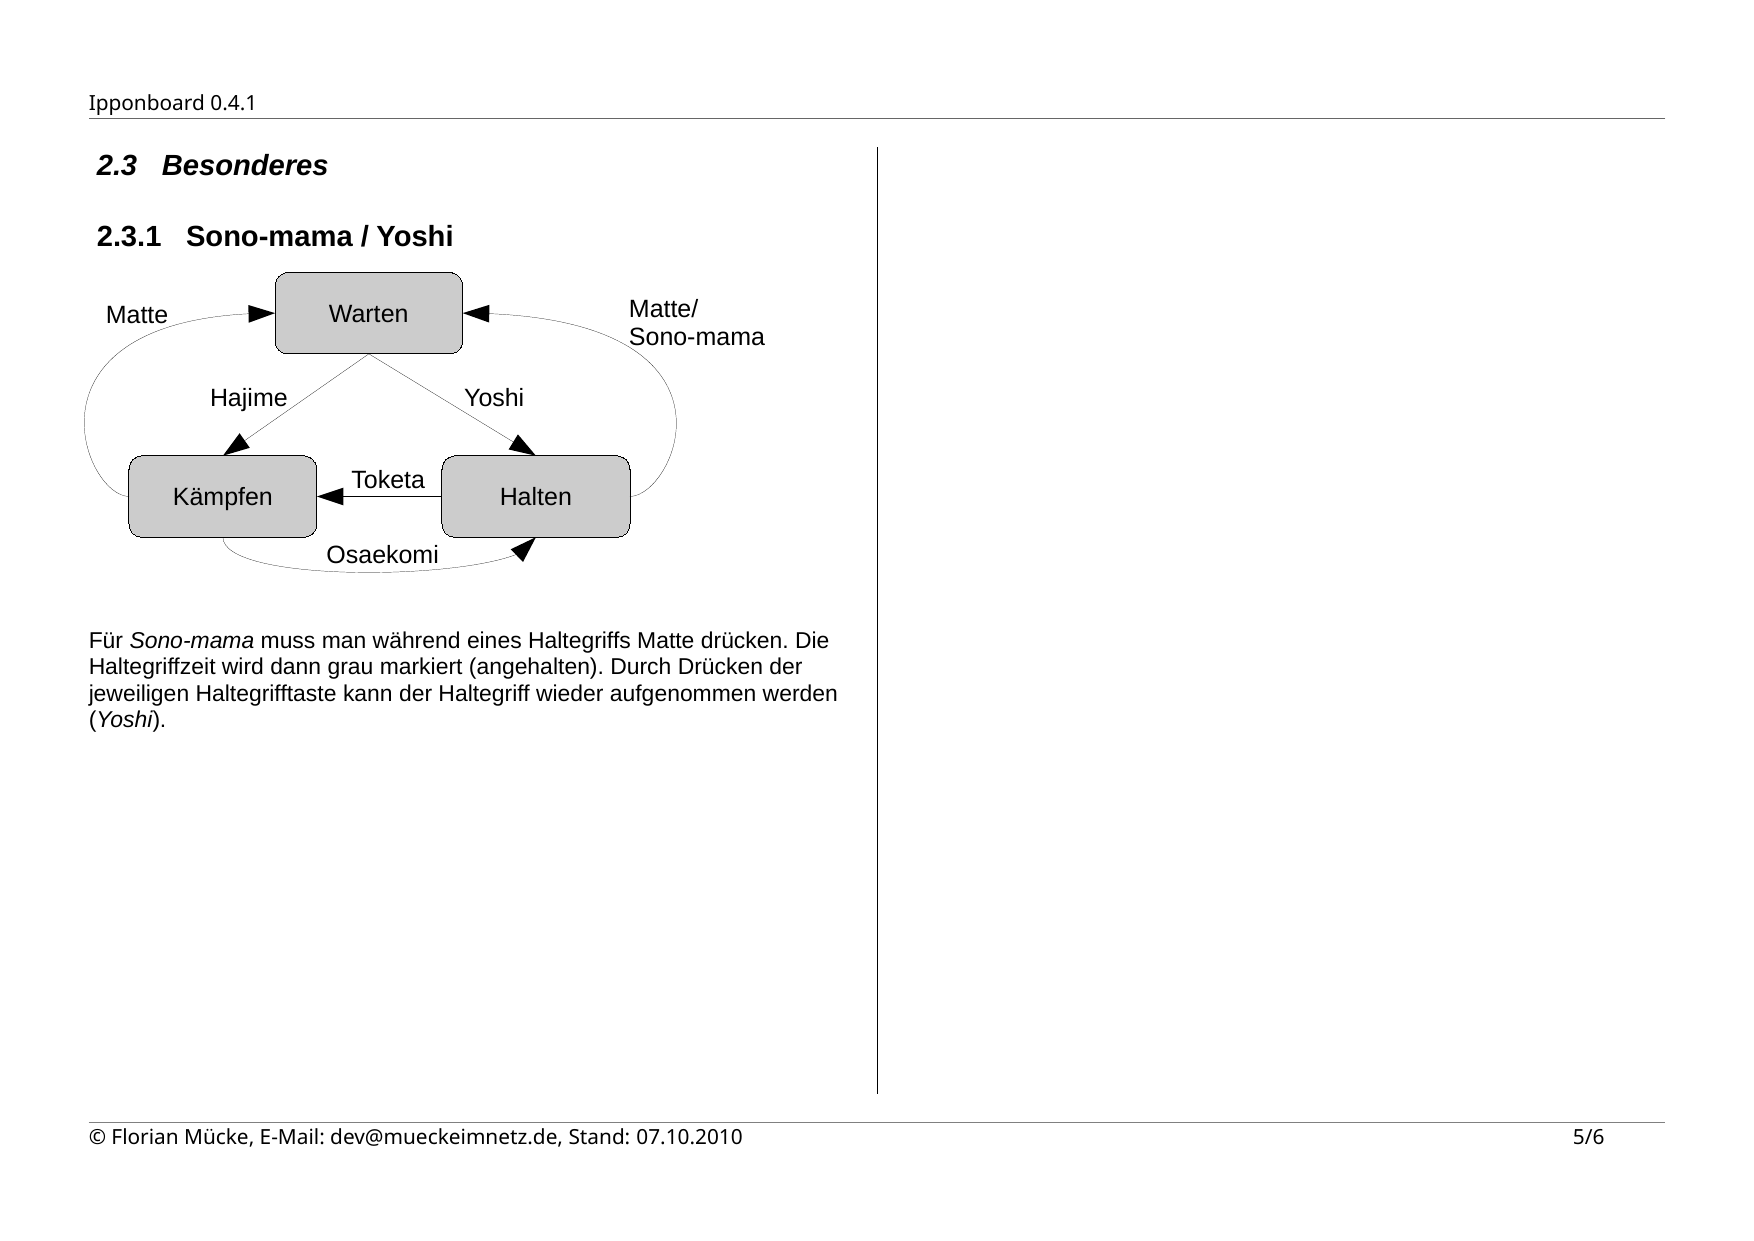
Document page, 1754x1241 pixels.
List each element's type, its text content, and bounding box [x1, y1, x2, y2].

text Für Sono-mama muss man während eines Haltegriffs Matte drücken. Die Haltegriffzeit wird dann grau markiert (angehalten). Durch Drücken der jeweiligen Haltegrifftaste kann der Haltegriff wieder aufgenommen werden (Yoshi). [88, 264, 847, 732]
subtitle Sono-mama / Yoshi [88, 218, 847, 252]
subtitle Besonderes [88, 147, 847, 181]
